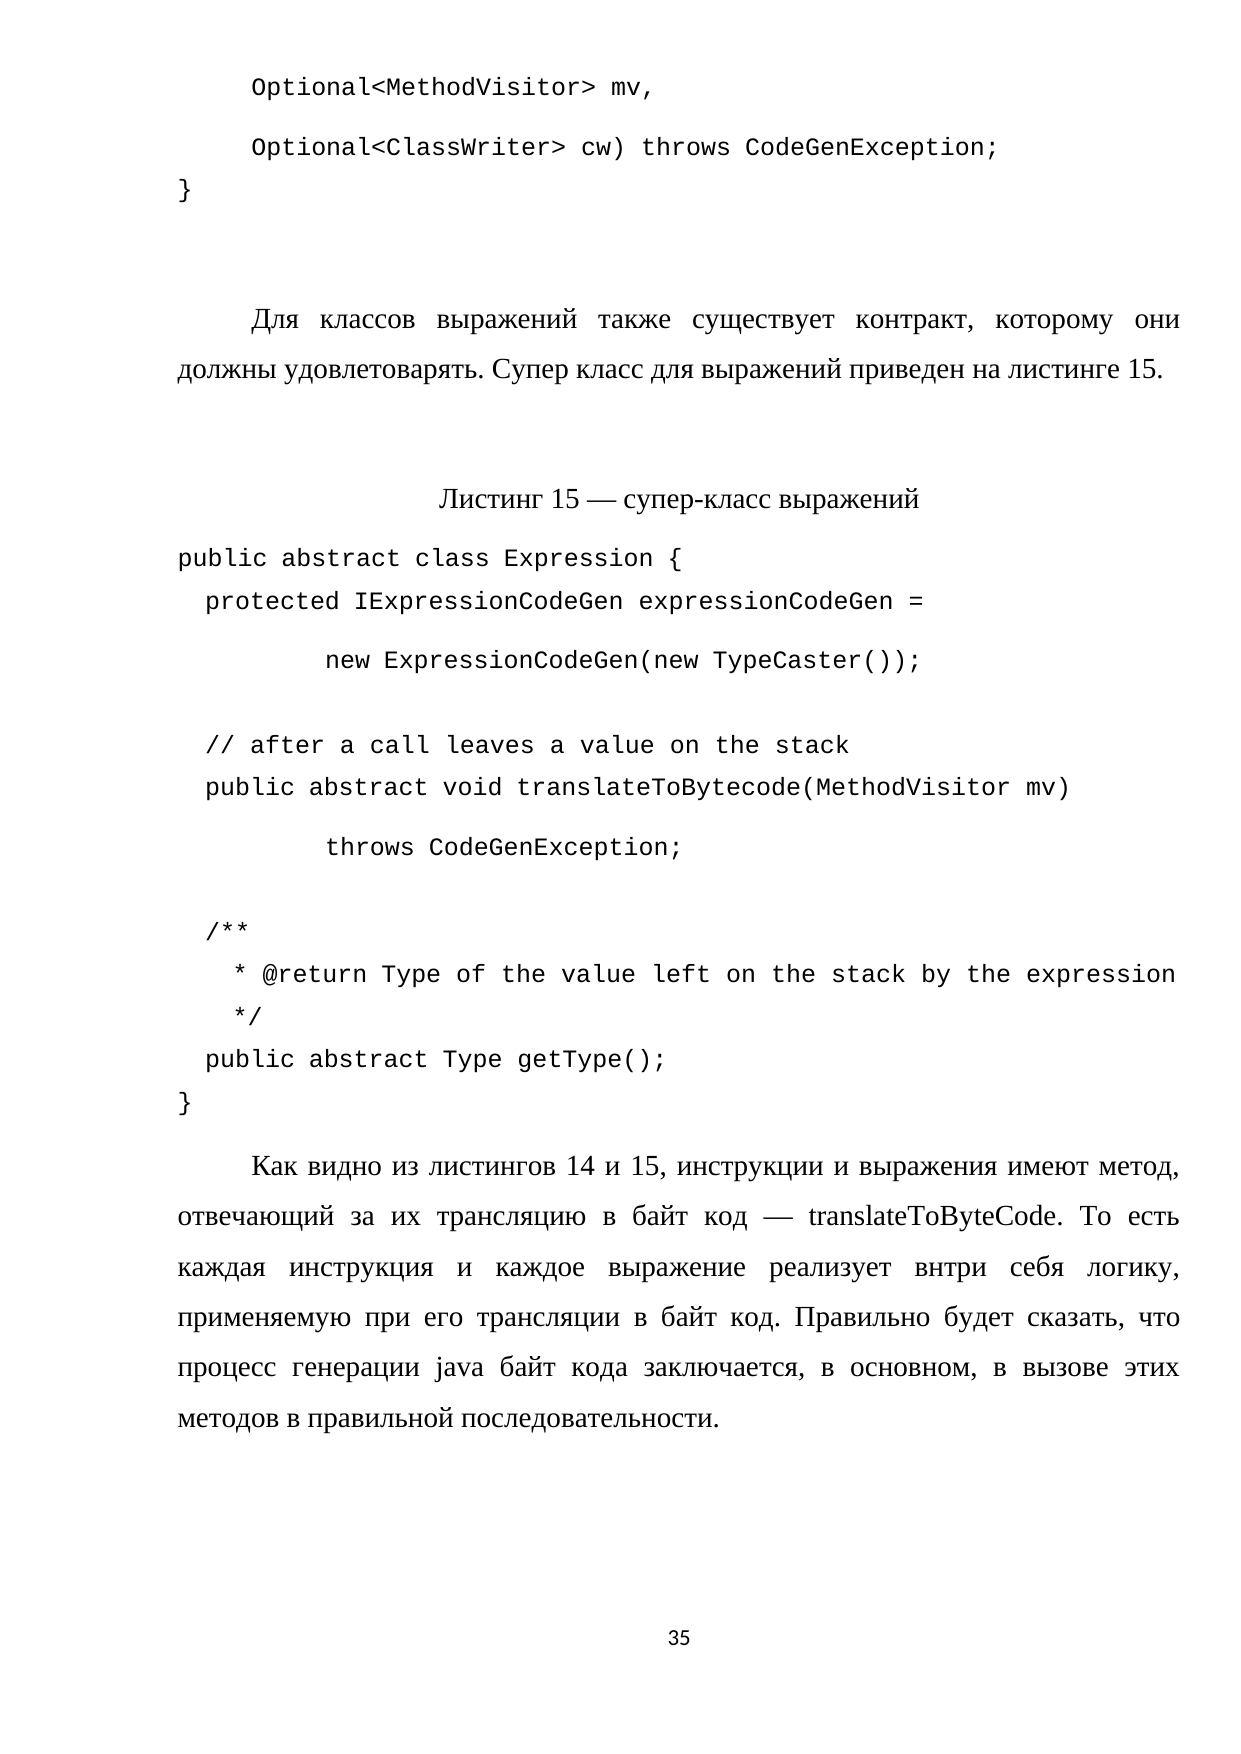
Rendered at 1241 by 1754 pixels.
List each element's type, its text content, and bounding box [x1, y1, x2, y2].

text Листинг 15 — супер-класс выражений [177, 481, 1181, 514]
text Для классов выражений также существует контракт, которому они должны удовлетоварять. Супер класс для выражений приведен на листинге 15. [177, 301, 1181, 384]
text Как видно из листингов 14 и 15, инструкции и выражения имеют метод, отвечающий за их трансляцию в байт код — translateToByteCode. То есть каждая инструкция и каждое выражение реализует внтри себя логику, применяемую при его трансляции в байт код. Правильно будет сказать, что процесс генерации java байт кода заключается, в основном, в вызове этих методов в правильной последовательности. [177, 1148, 1181, 1433]
text public abstract class Expression { protected IExpressionCodeGen expressionCodeGen = [177, 546, 1181, 617]
text new ExpressionCodeGen(new TypeCaster()); // after a call leaves a value on the stack public abstract void translateToBytecode(MethodVisitor mv) [177, 647, 1181, 803]
text Optional<ClassWriter> cw) throws CodeGenException; } [177, 134, 1181, 205]
text throws CodeGenException; /** * @return Type of the value left on the stack by the expression */ public abstract Type getType(); } [177, 834, 1181, 1117]
text Optional<MethodVisitor> mv, [177, 75, 1181, 103]
